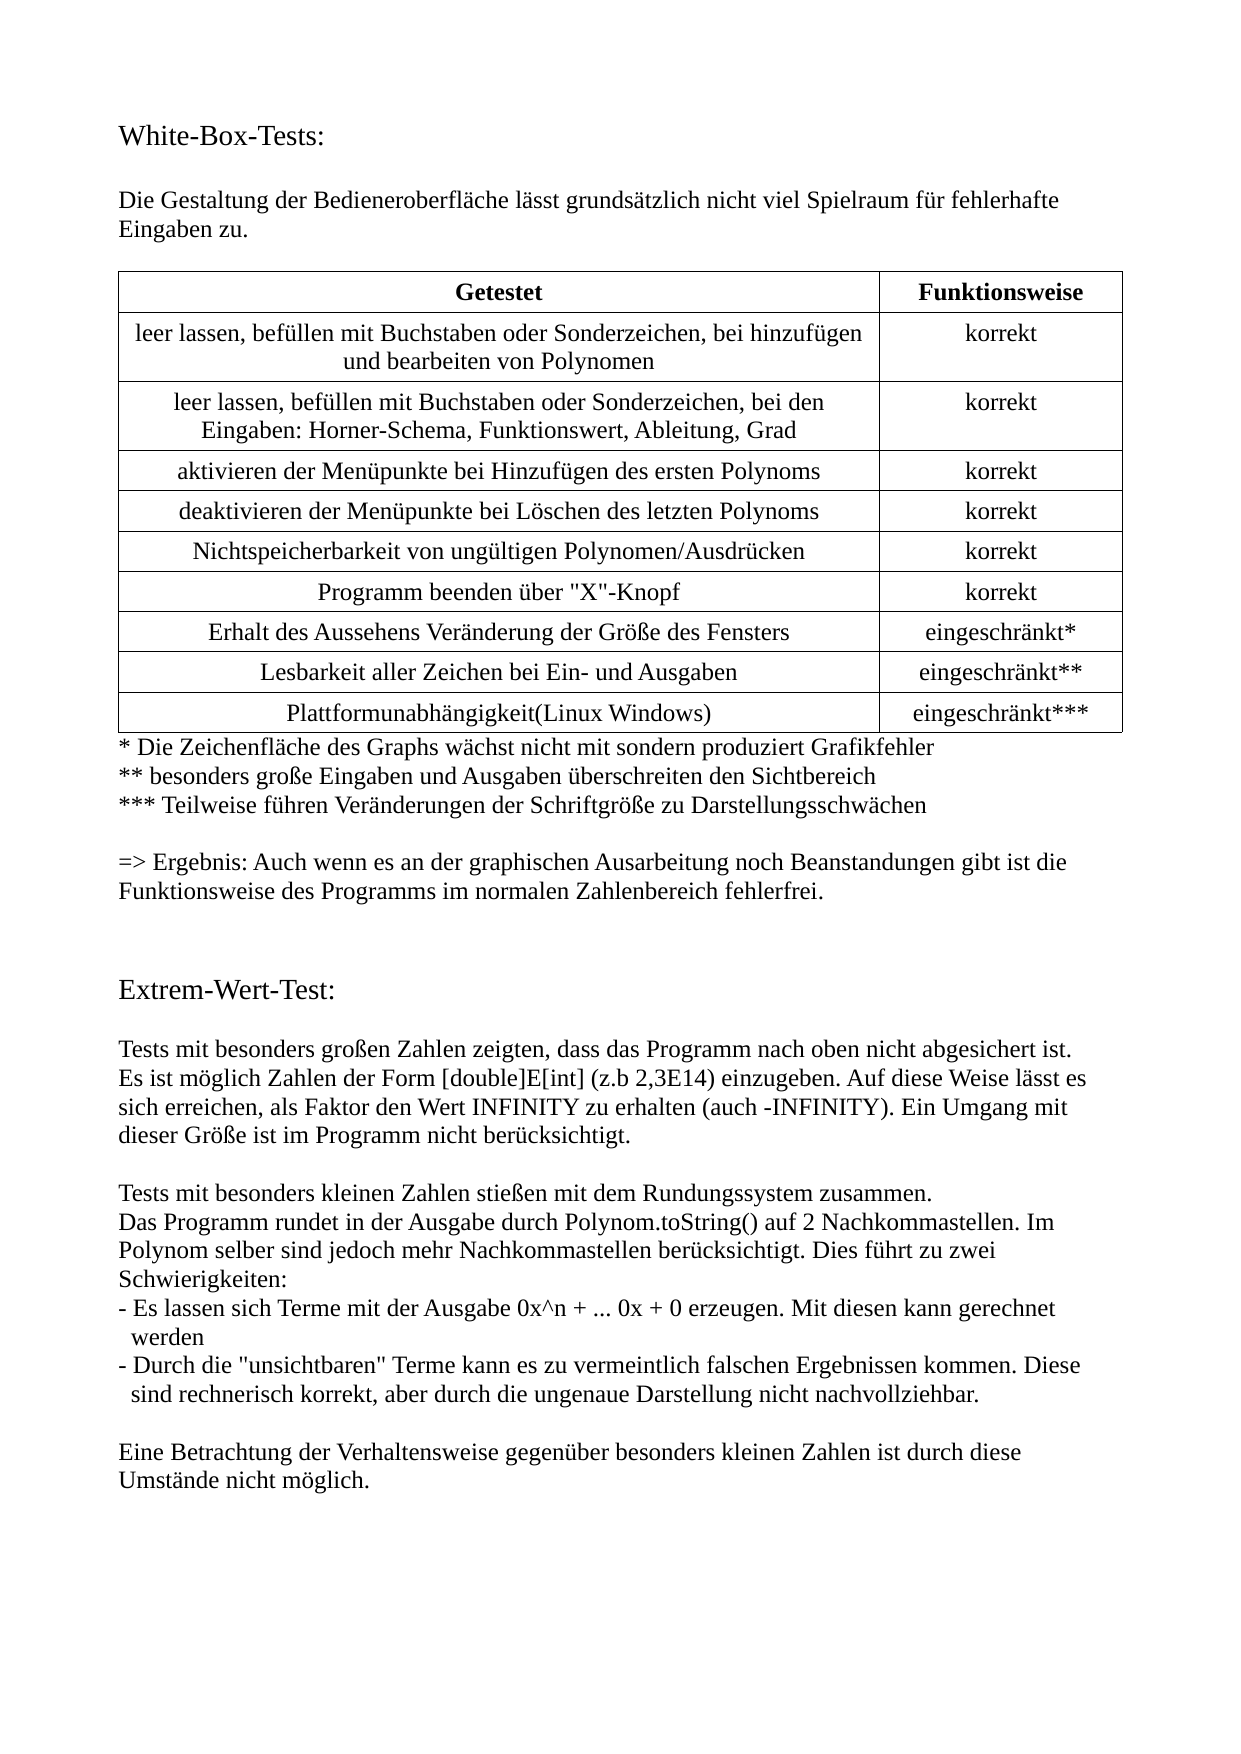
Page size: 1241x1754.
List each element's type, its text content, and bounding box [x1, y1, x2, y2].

table_cell eingeschränkt** [880, 652, 1122, 692]
table_cell korrekt [880, 382, 1122, 450]
table_cell korrekt [880, 572, 1122, 611]
text Die Gestaltung der Bedieneroberfläche lässt grundsätzlich nicht viel Spielraum für fehlerhafte Eingaben zu. [118, 185, 1122, 243]
table_cell Programm beenden über "X"-Knopf [119, 572, 879, 611]
table_header Funktionsweise [880, 272, 1122, 312]
table_cell korrekt [880, 451, 1122, 490]
table_cell aktivieren der Menüpunkte bei Hinzufügen des ersten Polynoms [119, 451, 879, 490]
table_cell Plattformunabhängigkeit(Linux Windows) [119, 693, 879, 732]
table_cell korrekt [880, 491, 1122, 531]
table_cell deaktivieren der Menüpunkte bei Löschen des letzten Polynoms [119, 491, 879, 531]
text * Die Zeichenfläche des Graphs wächst nicht mit sondern produziert Grafikfehler [118, 733, 1122, 761]
text Tests mit besonders kleinen Zahlen stießen mit dem Rundungssystem zusammen. [118, 1178, 1122, 1207]
text Das Programm rundet in der Ausgabe durch Polynom.toString() auf 2 Nachkommastellen. Im Polynom selber sind jedoch mehr Nachkommastellen berücksichtigt. Dies führt zu zwei Schwierigkeiten: [118, 1207, 1122, 1293]
table_cell korrekt [880, 532, 1122, 571]
text - Es lassen sich Terme mit der Ausgabe 0x^n + ... 0x + 0 erzeugen. Mit diesen kann gerechnet [118, 1293, 1122, 1322]
text White-Box-Tests: [118, 118, 1122, 152]
text werden [118, 1322, 1122, 1350]
text sind rechnerisch korrekt, aber durch die ungenaue Darstellung nicht nachvollziehbar. [118, 1379, 1122, 1408]
text Tests mit besonders großen Zahlen zeigten, dass das Programm nach oben nicht abgesichert ist. [118, 1034, 1122, 1063]
text - Durch die "unsichtbaren" Terme kann es zu vermeintlich falschen Ergebnissen kommen. Diese [118, 1350, 1122, 1379]
text => Ergebnis: Auch wenn es an der graphischen Ausarbeitung noch Beanstandungen gibt ist die Funktionsweise des Programms im normalen Zahlenbereich fehlerfrei. [118, 847, 1122, 905]
table_cell Nichtspeicherbarkeit von ungültigen Polynomen/Ausdrücken [119, 532, 879, 571]
text ** besonders große Eingaben und Ausgaben überschreiten den Sichtbereich [118, 761, 1122, 790]
table_cell eingeschränkt* [880, 612, 1122, 651]
text Eine Betrachtung der Verhaltensweise gegenüber besonders kleinen Zahlen ist durch diese Umstände nicht möglich. [118, 1437, 1122, 1494]
table_header Getestet [119, 272, 879, 312]
text Extrem-Wert-Test: [118, 972, 1122, 1005]
table_cell korrekt [880, 313, 1122, 381]
table_cell leer lassen, befüllen mit Buchstaben oder Sonderzeichen, bei hinzufügen und bearbeiten von Polynomen [119, 313, 879, 381]
table_cell leer lassen, befüllen mit Buchstaben oder Sonderzeichen, bei den Eingaben: Horner-Schema, Funktionswert, Ableitung, Grad [119, 382, 879, 450]
table_cell Erhalt des Aussehens Veränderung der Größe des Fensters [119, 612, 879, 651]
text Es ist möglich Zahlen der Form [double]E[int] (z.b 2,3E14) einzugeben. Auf diese Weise lässt es sich erreichen, als Faktor den Wert INFINITY zu erhalten (auch -INFINITY). Ein Umgang mit dieser Größe ist im Programm nicht berücksichtigt. [118, 1063, 1122, 1149]
text *** Teilweise führen Veränderungen der Schriftgröße zu Darstellungsschwächen [118, 790, 1122, 818]
table_cell Lesbarkeit aller Zeichen bei Ein- und Ausgaben [119, 652, 879, 692]
table_cell eingeschränkt*** [880, 693, 1122, 732]
